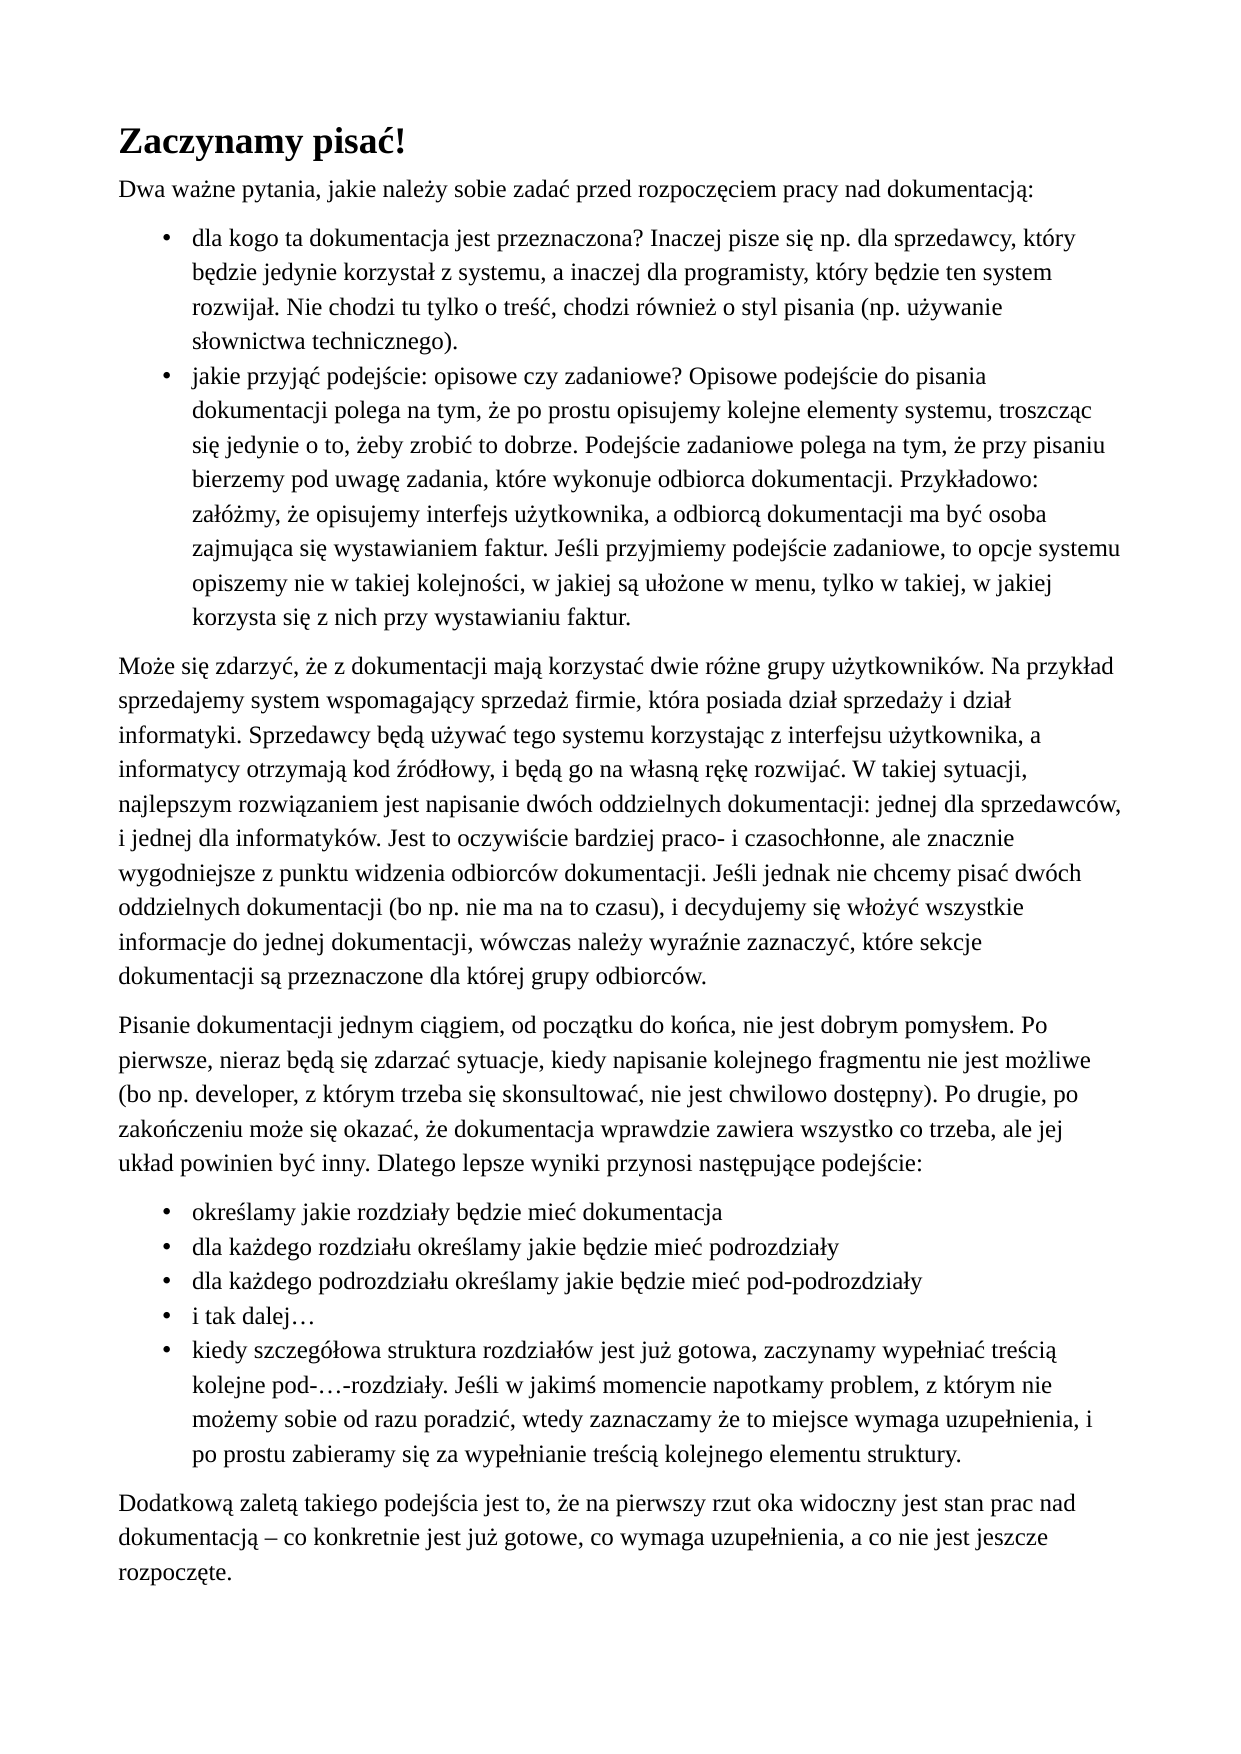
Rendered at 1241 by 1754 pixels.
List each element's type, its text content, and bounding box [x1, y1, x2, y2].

list dla kogo ta dokumentacja jest przeznaczona? Inaczej pisze się np. dla sprzedawcy, który będzie jedynie korzystał z systemu, a inaczej dla programisty, który będzie ten system rozwijał. Nie chodzi tu tylko o treść, chodzi również o styl pisania (np. używanie słownictwa technicznego). [162, 223, 1122, 355]
list jakie przyjąć podejście: opisowe czy zadaniowe? Opisowe podejście do pisania dokumentacji polega na tym, że po prostu opisujemy kolejne elementy systemu, troszcząc się jedynie o to, żeby zrobić to dobrze. Podejście zadaniowe polega na tym, że przy pisaniu bierzemy pod uwagę zadania, które wykonuje odbiorca dokumentacji. Przykładowo: załóżmy, że opisujemy interfejs użytkownika, a odbiorcą dokumentacji ma być osoba zajmująca się wystawianiem faktur. Jeśli przyjmiemy podejście zadaniowe, to opcje systemu opiszemy nie w takiej kolejności, w jakiej są ułożone w menu, tylko w takiej, w jakiej korzysta się z nich przy wystawianiu faktur. [162, 361, 1122, 631]
list kiedy szczegółowa struktura rozdziałów jest już gotowa, zaczynamy wypełniać treścią kolejne pod-…-rozdziały. Jeśli w jakimś momencie napotkamy problem, z którym nie możemy sobie od razu poradzić, wtedy zaznaczamy że to miejsce wymaga uzupełnienia, i po prostu zabieramy się za wypełnianie treścią kolejnego elementu struktury. [162, 1335, 1122, 1468]
list i tak dalej… [162, 1301, 1122, 1330]
text Pisanie dokumentacji jednym ciągiem, od początku do końca, nie jest dobrym pomysłem. Po pierwsze, nieraz będą się zdarzać sytuacje, kiedy napisanie kolejnego fragmentu nie jest możliwe (bo np. developer, z którym trzeba się skonsultować, nie jest chwilowo dostępny). Po drugie, po zakończeniu może się okazać, że dokumentacja wprawdzie zawiera wszystko co trzeba, ale jej układ powinien być inny. Dlatego lepsze wyniki przynosi następujące podejście: [118, 1011, 1122, 1177]
subtitle Zaczynamy pisać! [118, 118, 1122, 161]
list dla każdego rozdziału określamy jakie będzie mieć podrozdziały [162, 1232, 1122, 1261]
list określamy jakie rozdziały będzie mieć dokumentacja [162, 1197, 1122, 1226]
text Dodatkową zaletą takiego podejścia jest to, że na pierwszy rzut oka widoczny jest stan prac nad dokumentacją – co konkretnie jest już gotowe, co wymaga uzupełnienia, a co nie jest jeszcze rozpoczęte. [118, 1488, 1122, 1586]
text Dwa ważne pytania, jakie należy sobie zadać przed rozpoczęciem pracy nad dokumentacją: [118, 174, 1122, 202]
list dla każdego podrozdziału określamy jakie będzie mieć pod-podrozdziały [162, 1266, 1122, 1295]
text Może się zdarzyć, że z dokumentacji mają korzystać dwie różne grupy użytkowników. Na przykład sprzedajemy system wspomagający sprzedaż firmie, która posiada dział sprzedaży i dział informatyki. Sprzedawcy będą używać tego systemu korzystając z interfejsu użytkownika, a informatycy otrzymają kod źródłowy, i będą go na własną rękę rozwijać. W takiej sytuacji, najlepszym rozwiązaniem jest napisanie dwóch oddzielnych dokumentacji: jednej dla sprzedawców, i jednej dla informatyków. Jest to oczywiście bardziej praco- i czasochłonne, ale znacznie wygodniejsze z punktu widzenia odbiorców dokumentacji. Jeśli jednak nie chcemy pisać dwóch oddzielnych dokumentacji (bo np. nie ma na to czasu), i decydujemy się włożyć wszystkie informacje do jednej dokumentacji, wówczas należy wyraźnie zaznaczyć, które sekcje dokumentacji są przeznaczone dla której grupy odbiorców. [118, 651, 1122, 990]
